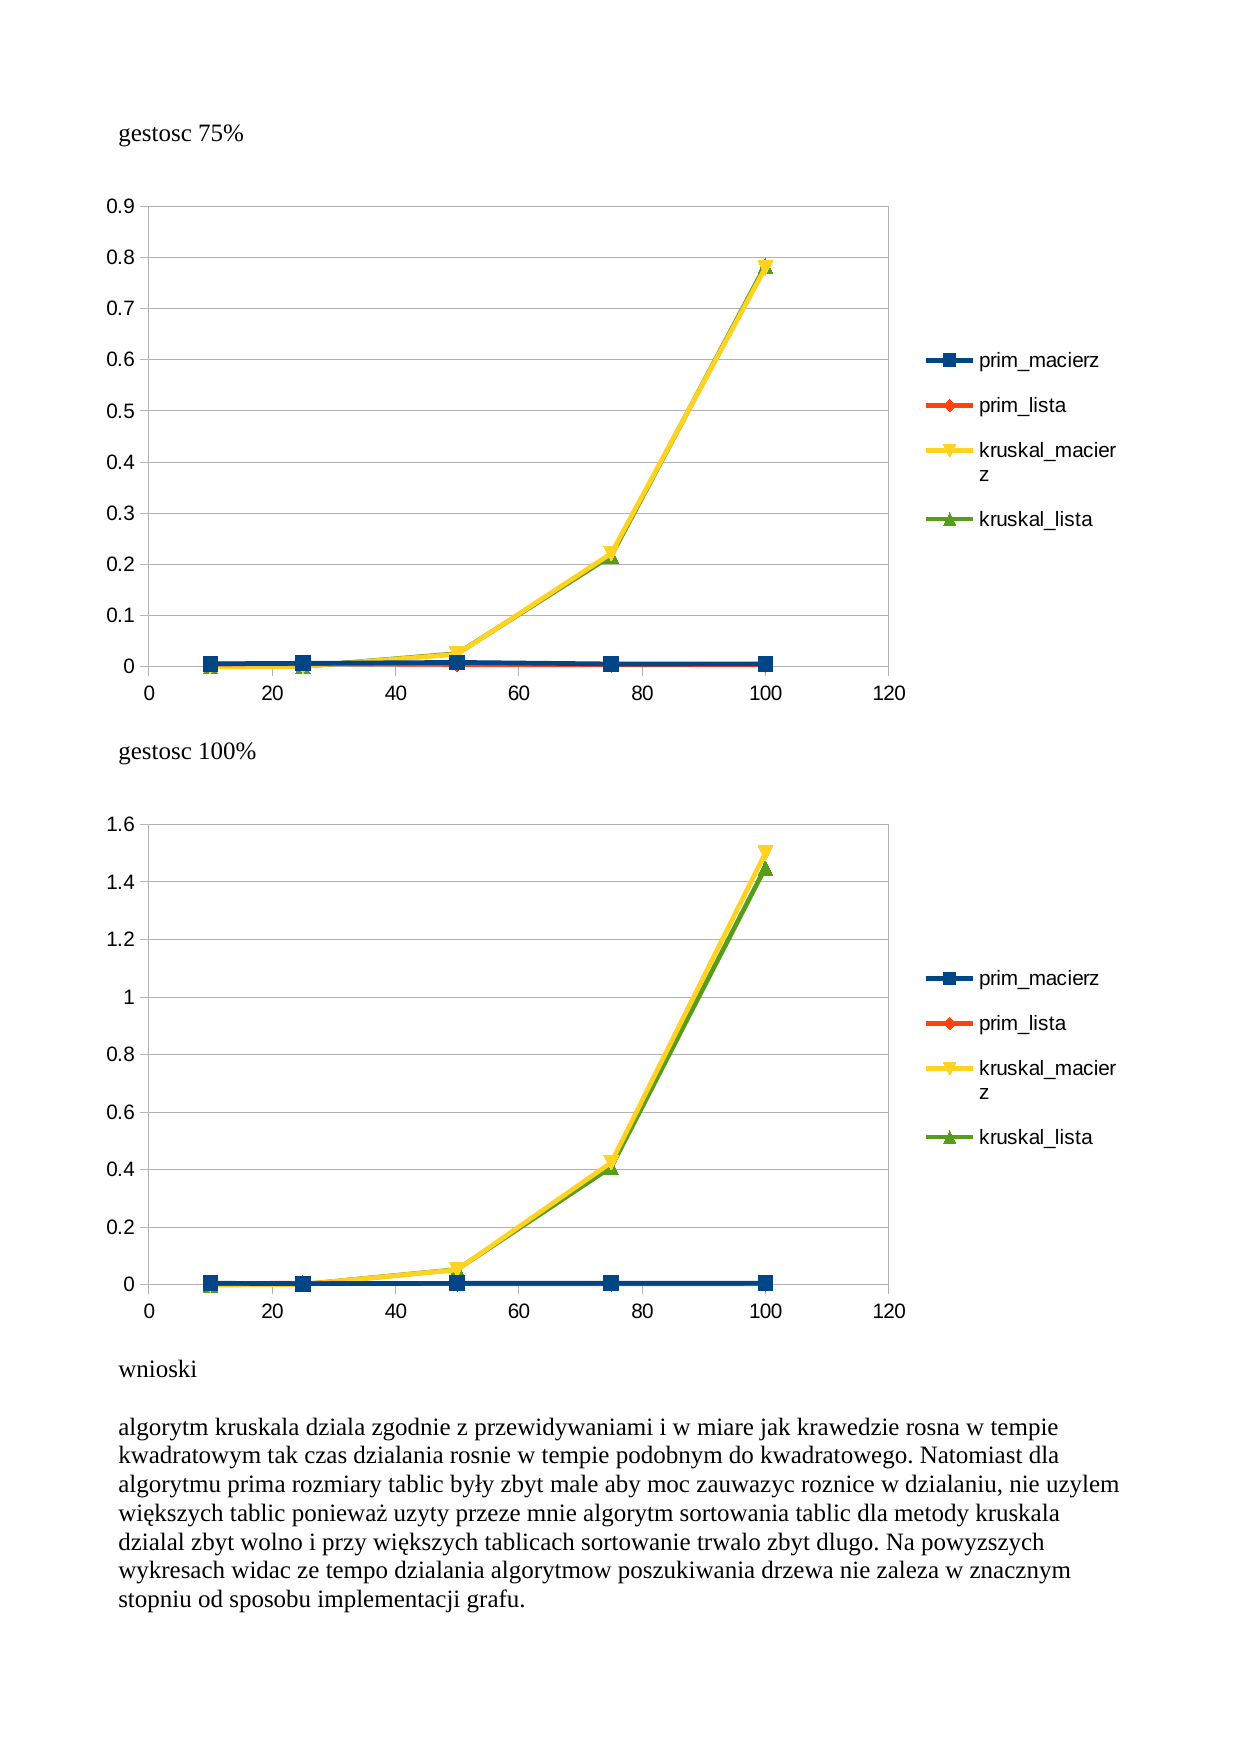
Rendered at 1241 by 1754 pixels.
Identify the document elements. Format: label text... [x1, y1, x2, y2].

text algorytm kruskala dziala zgodnie z przewidywaniami i w miare jak krawedzie rosna w tempie kwadratowym tak czas dzialania rosnie w tempie podobnym do kwadratowego. Natomiast dla algorytmu prima rozmiary tablic były zbyt male aby moc zauwazyc roznice w dzialaniu, nie uzylem większych tablic ponieważ uzyty przeze mnie algorytm sortowania tablic dla metody kruskala dzialal zbyt wolno i przy większych tablicach sortowanie trwalo zbyt dlugo. Na powyzszych wykresach widac ze tempo dzialania algorytmow poszukiwania drzewa nie zaleza w znacznym stopniu od sposobu implementacji grafu. [118, 1412, 1122, 1613]
text wnioski [118, 1354, 1122, 1383]
text gestosc 100% [118, 736, 1122, 765]
text gestosc 75% [118, 118, 1122, 147]
